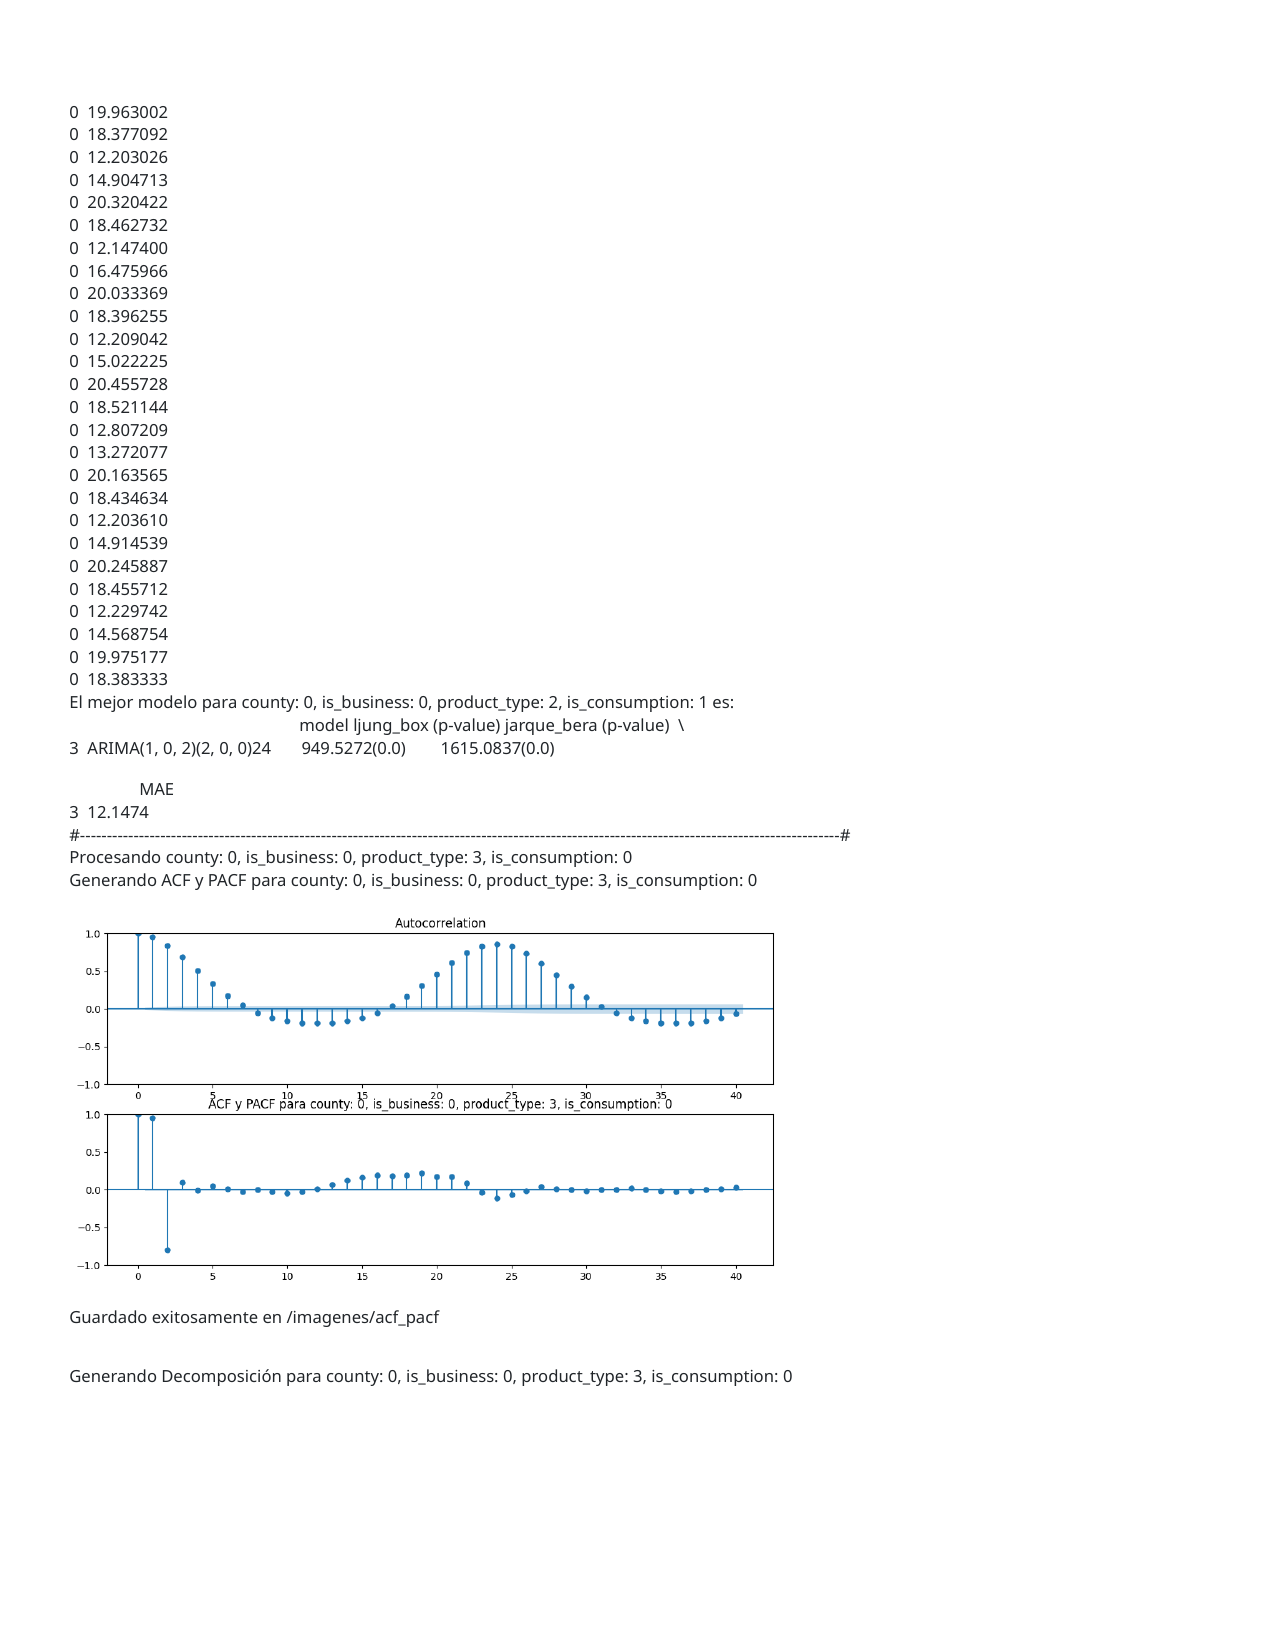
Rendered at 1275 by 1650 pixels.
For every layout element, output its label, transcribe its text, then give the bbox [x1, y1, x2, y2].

text 0 19.963002 [69, 100, 1194, 123]
text model ljung_box (p-value) jarque_bera (p-value) \ [69, 713, 1194, 736]
text 0 12.203026 [69, 146, 1194, 168]
text MAE [69, 778, 1194, 801]
text 0 18.521144 [69, 396, 1194, 418]
text 3 12.1474 [69, 801, 1194, 823]
text 0 18.383333 [69, 668, 1194, 691]
text 0 15.022225 [69, 350, 1194, 373]
text Generando Decomposición para county: 0, is_business: 0, product_type: 3, is_consumption: 0 [69, 1365, 1194, 1388]
text Generando ACF y PACF para county: 0, is_business: 0, product_type: 3, is_consumption: 0 [69, 869, 1194, 891]
text 0 12.147400 [69, 237, 1194, 259]
text 0 20.320422 [69, 191, 1194, 214]
text 0 20.455728 [69, 373, 1194, 396]
text 0 20.245887 [69, 554, 1194, 577]
text 0 13.272077 [69, 441, 1194, 464]
text #----------------------------------------------------------------------------------------------------------------------------------------------# [69, 823, 1194, 846]
text 0 12.209042 [69, 327, 1194, 350]
text 0 12.229742 [69, 600, 1194, 623]
text 0 18.377092 [69, 123, 1194, 146]
text 0 14.904713 [69, 168, 1194, 191]
text 0 18.455712 [69, 577, 1194, 600]
text 0 16.475966 [69, 259, 1194, 282]
text 0 12.203610 [69, 509, 1194, 532]
text 0 14.914539 [69, 532, 1194, 554]
text 0 20.033369 [69, 282, 1194, 305]
text 0 18.396255 [69, 305, 1194, 327]
text Procesando county: 0, is_business: 0, product_type: 3, is_consumption: 0 [69, 846, 1194, 869]
text 0 20.163565 [69, 464, 1194, 486]
text 0 12.807209 [69, 418, 1194, 441]
text Guardado exitosamente en /imagenes/acf_pacf [69, 1306, 1194, 1328]
text 0 14.568754 [69, 623, 1194, 645]
text El mejor modelo para county: 0, is_business: 0, product_type: 2, is_consumption: 1 es: [69, 691, 1194, 713]
picture [69, 910, 780, 1289]
text 0 19.975177 [69, 645, 1194, 668]
text 3 ARIMA(1, 0, 2)(2, 0, 0)24 949.5272(0.0) 1615.0837(0.0) [69, 736, 1194, 759]
text 0 18.462732 [69, 214, 1194, 237]
text 0 18.434634 [69, 486, 1194, 509]
